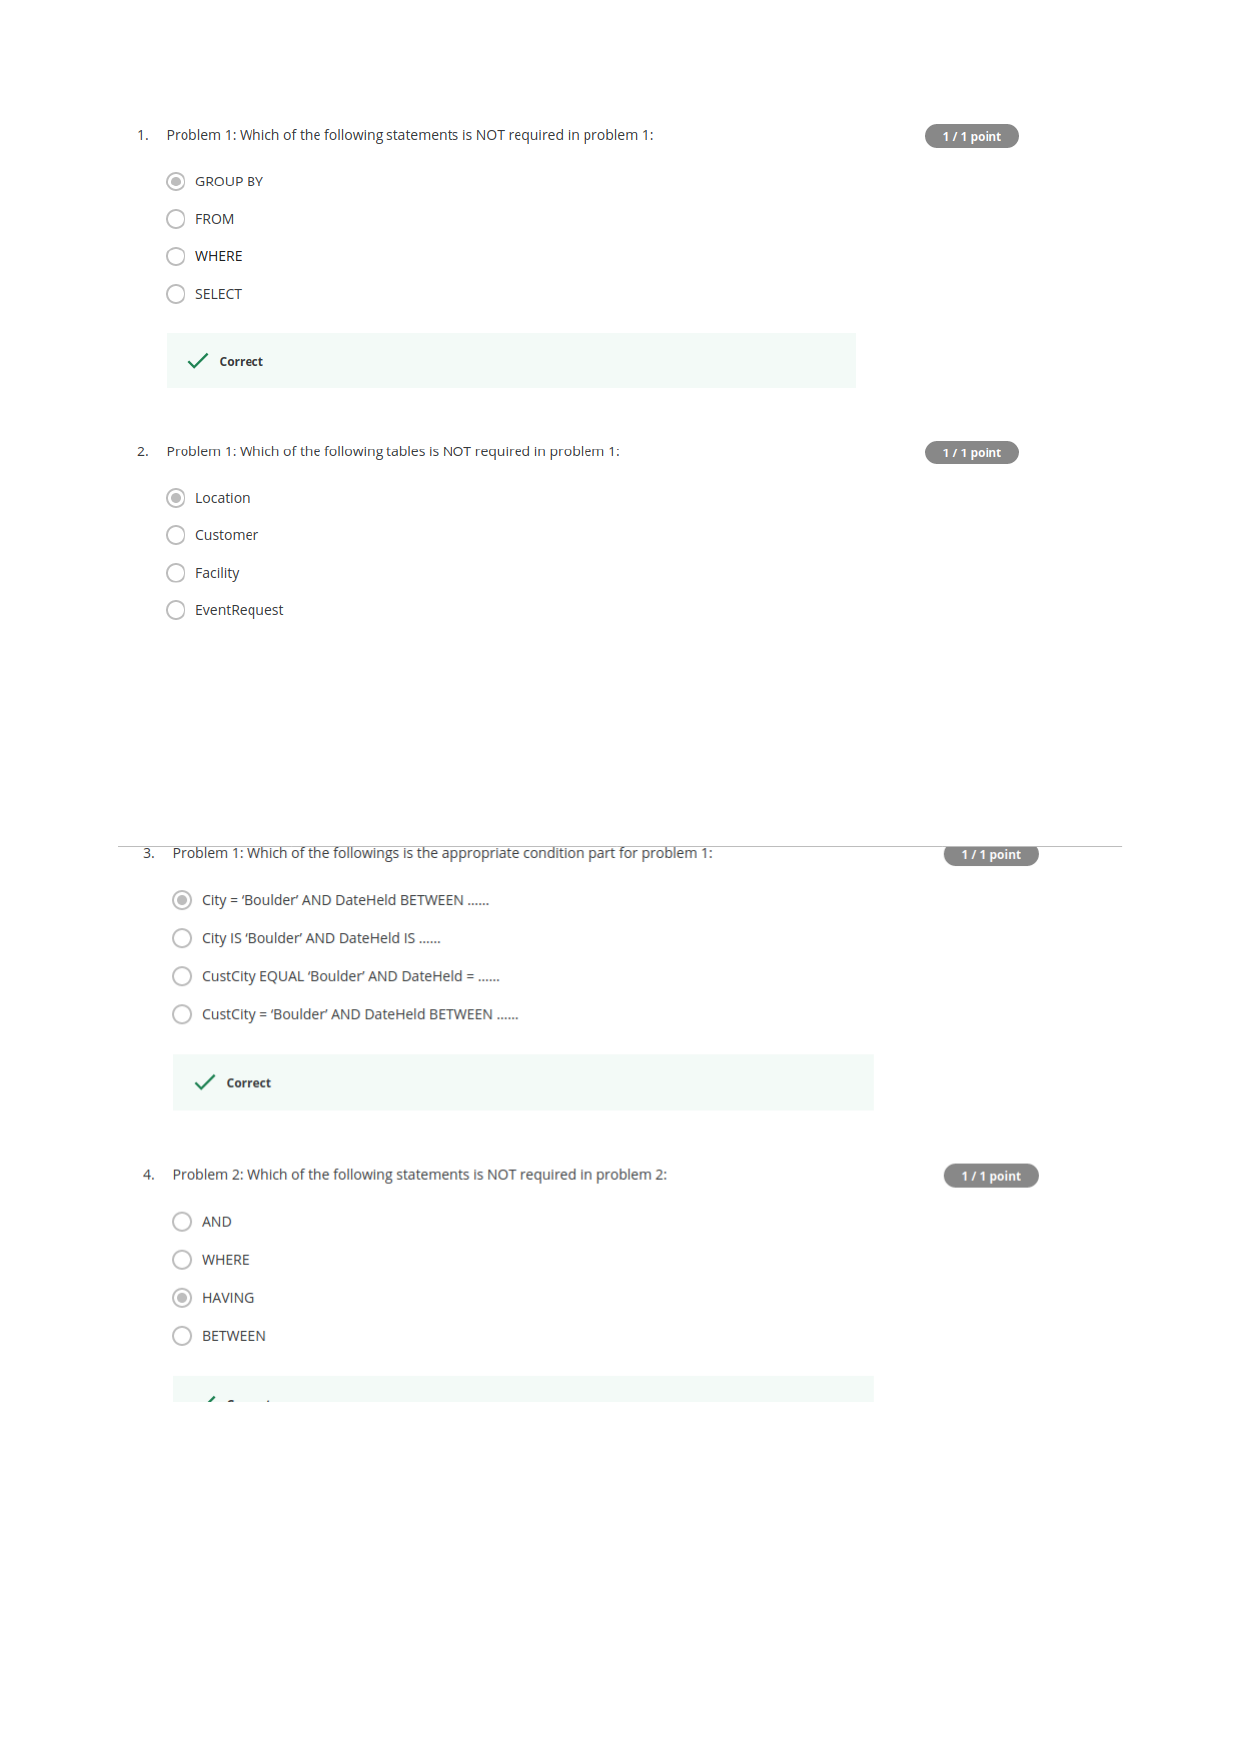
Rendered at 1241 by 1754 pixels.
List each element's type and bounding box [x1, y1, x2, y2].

picture [118, 118, 1123, 649]
picture [118, 846, 1123, 1406]
